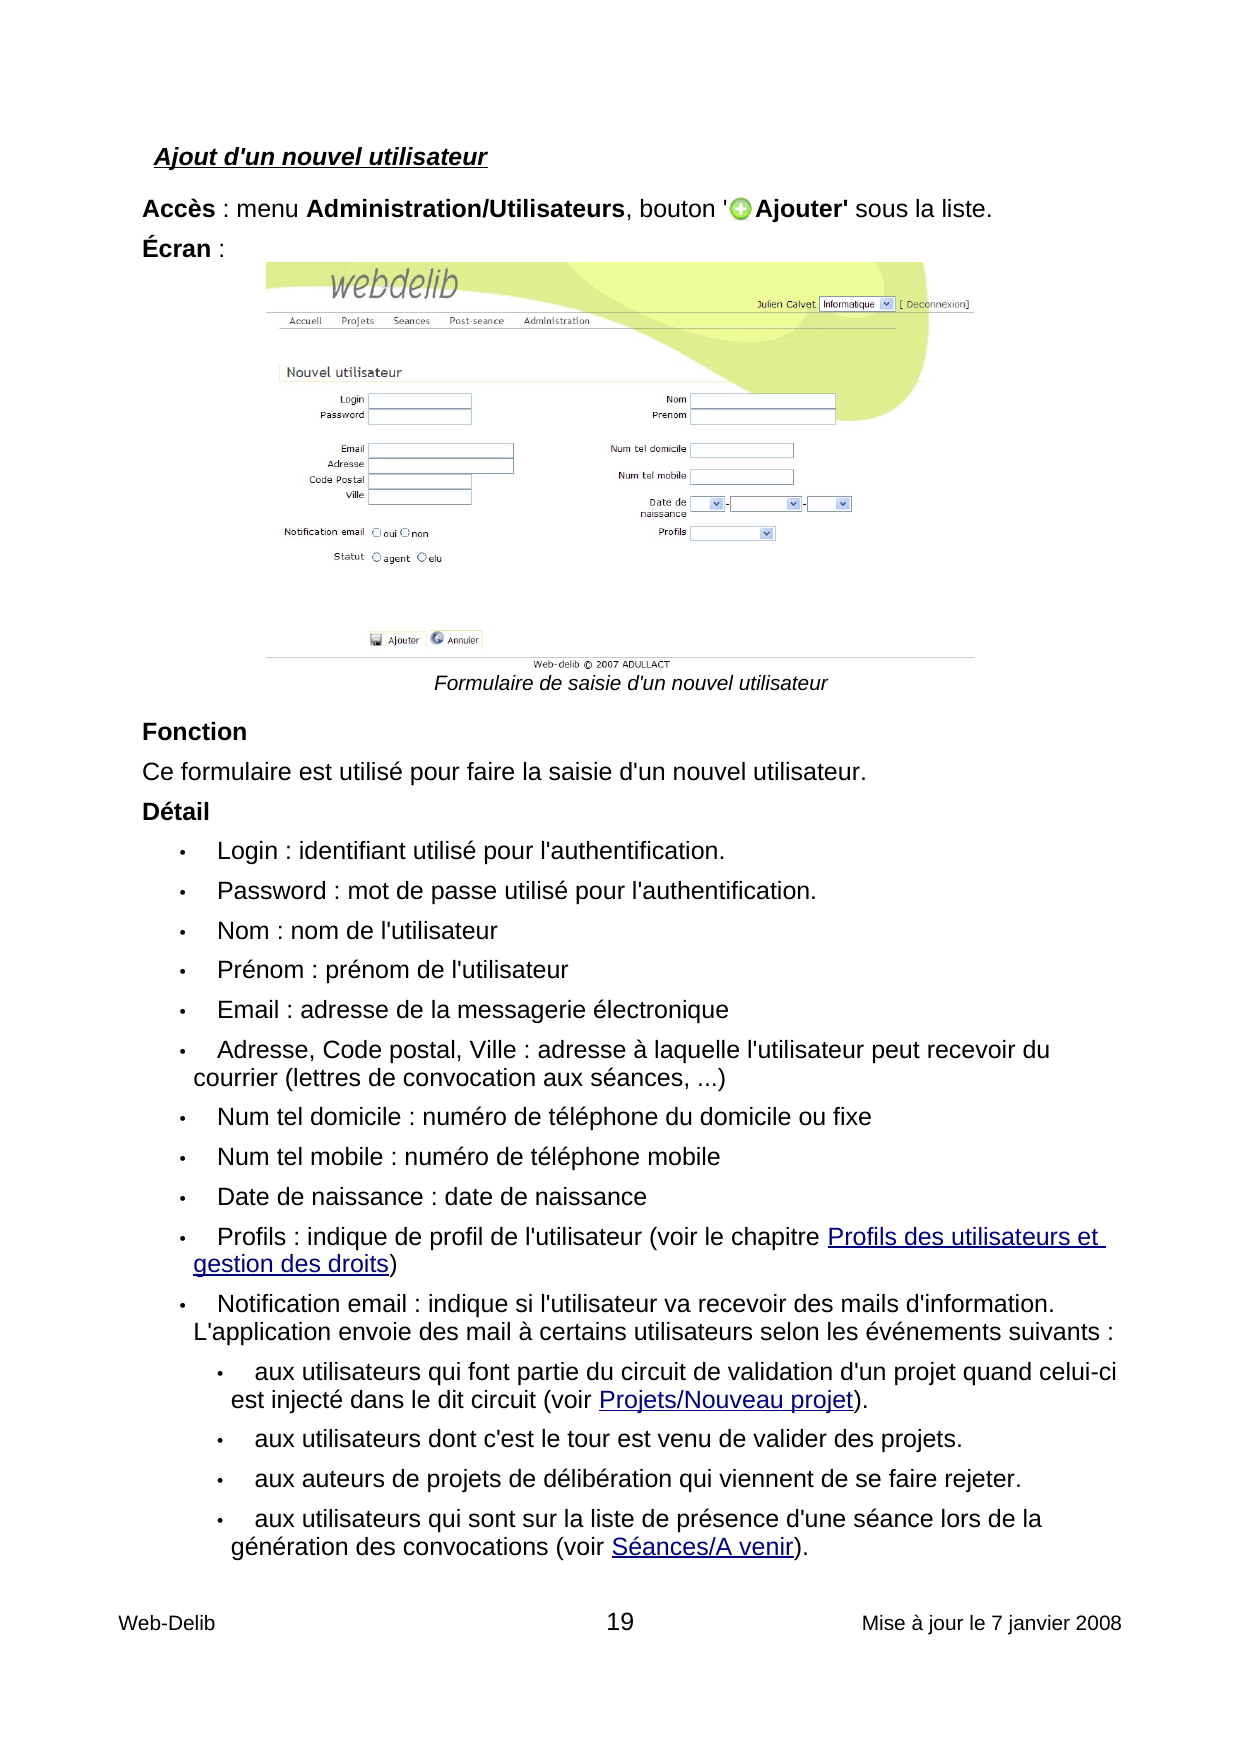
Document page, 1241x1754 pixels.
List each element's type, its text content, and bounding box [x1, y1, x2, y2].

list aux auteurs de projets de délibération qui viennent de se faire rejeter. [193, 1465, 1122, 1493]
text Écran : [118, 235, 1122, 263]
subtitle Ajout d'un nouvel utilisateur [118, 143, 1122, 171]
text Ce formulaire est utilisé pour faire la saisie d'un nouvel utilisateur. [118, 758, 1122, 786]
list Login : identifiant utilisé pour l'authentification. [156, 837, 1122, 865]
text Formulaire de saisie d'un nouvel utilisateur [118, 274, 1122, 694]
list Nom : nom de l'utilisateur [156, 917, 1122, 944]
list Notification email : indique si l'utilisateur va recevoir des mails d'information. L'application envoie des mail à certains utilisateurs selon les événements suivants : [156, 1290, 1122, 1346]
list Adresse, Code postal, Ville : adresse à laquelle l'utilisateur peut recevoir du courrier (lettres de convocation aux séances, ...) [156, 1036, 1122, 1091]
list Date de naissance : date de naissance [156, 1183, 1122, 1211]
list aux utilisateurs qui sont sur la liste de présence d'une séance lors de la génération des convocations (voir Séances/A venir). [193, 1504, 1122, 1560]
list Password : mot de passe utilisé pour l'authentification. [156, 877, 1122, 905]
list Num tel domicile : numéro de téléphone du domicile ou fixe [156, 1103, 1122, 1131]
list Profils : indique de profil de l'utilisateur (voir le chapitre Profils des utilisateurs et gestion des droits) [156, 1222, 1122, 1278]
list Num tel mobile : numéro de téléphone mobile [156, 1143, 1122, 1171]
text Fonction [118, 718, 1122, 746]
list aux utilisateurs qui font partie du circuit de validation d'un projet quand celui-ci est injecté dans le dit circuit (voir Projets/Nouveau projet). [193, 1357, 1122, 1413]
list Email : adresse de la messagerie électronique [156, 996, 1122, 1024]
text Accès : menu Administration/Utilisateurs, bouton 'Ajouter' sous la liste. [118, 195, 1122, 223]
text Détail [118, 797, 1122, 825]
list Prénom : prénom de l'utilisateur [156, 956, 1122, 984]
picture [728, 196, 753, 221]
list aux utilisateurs dont c'est le tour est venu de valider des projets. [193, 1425, 1122, 1453]
picture [265, 262, 975, 672]
